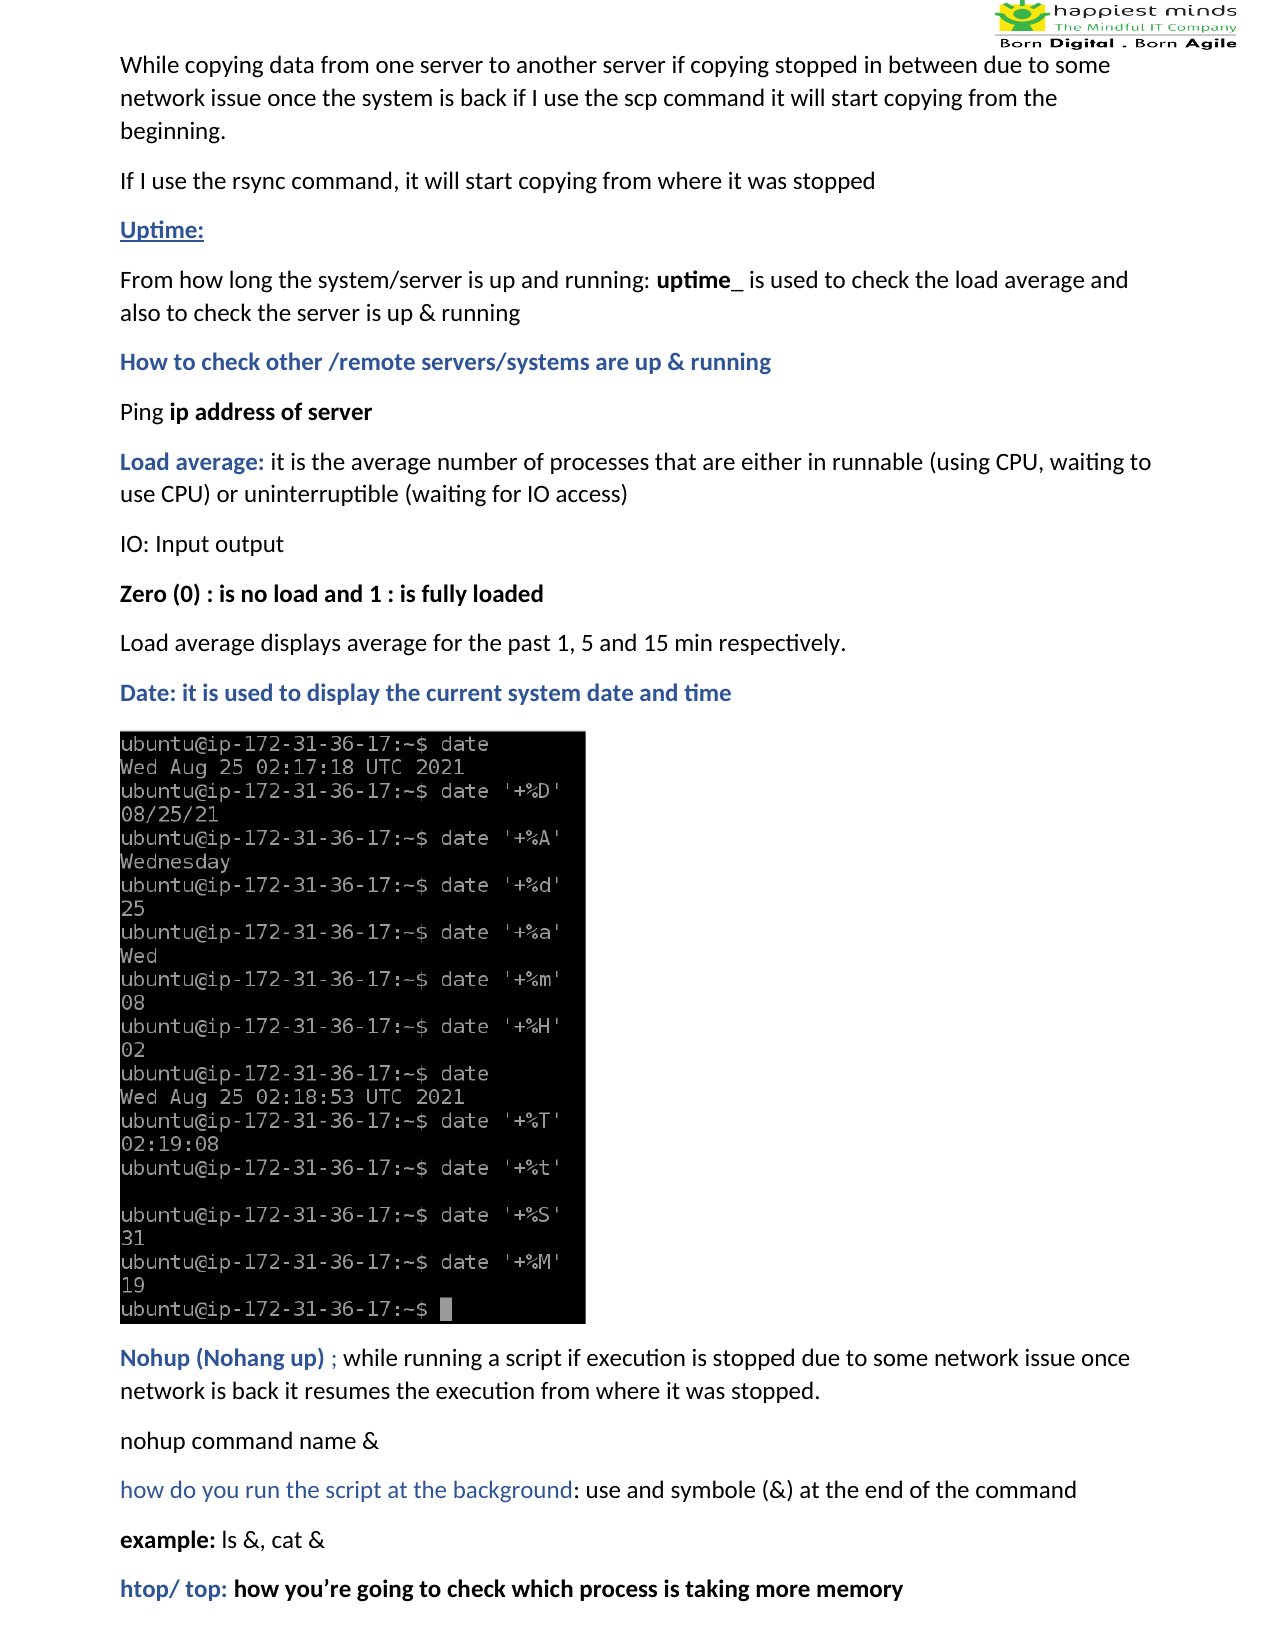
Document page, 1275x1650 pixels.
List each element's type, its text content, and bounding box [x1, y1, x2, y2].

picture [994, 0, 1237, 50]
text example: ls &, cat & [120, 1524, 1155, 1554]
text Load average displays average for the past 1, 5 and 15 min respectively. [120, 627, 1155, 658]
text From how long the system/server is up and running: uptime_ is used to check the load average and also to check the server is up & running [120, 264, 1155, 327]
picture [120, 726, 586, 1324]
text htop/ top: how you’re going to check which process is taking more memory [120, 1573, 1155, 1604]
text How to check other /remote servers/systems are up & running [120, 347, 1155, 377]
text nohup command name & [120, 1425, 1155, 1455]
text If I use the rsync command, it will start copying from where it was stopped [120, 165, 1155, 195]
text Nohup (Nohang up) ; while running a script if execution is stopped due to some network issue once network is back it resumes the execution from where it was stopped. [120, 1342, 1155, 1406]
text While copying data from one server to another server if copying stopped in between due to some network issue once the system is back if I use the scp command it will start copying from the beginning. [120, 49, 1155, 146]
text Uptime: [120, 214, 1155, 245]
text Load average: it is the average number of processes that are either in runnable (using CPU, waiting to use CPU) or uninterruptible (waiting for IO access) [120, 446, 1155, 509]
text Date: it is used to display the current system date and time [120, 677, 1155, 707]
text how do you run the script at the background: use and symbole (&) at the end of the command [120, 1474, 1155, 1505]
text Zero (0) : is no load and 1 : is fully loaded [120, 578, 1155, 608]
text Ping ip address of server [120, 396, 1155, 427]
text IO: Input output [120, 528, 1155, 559]
